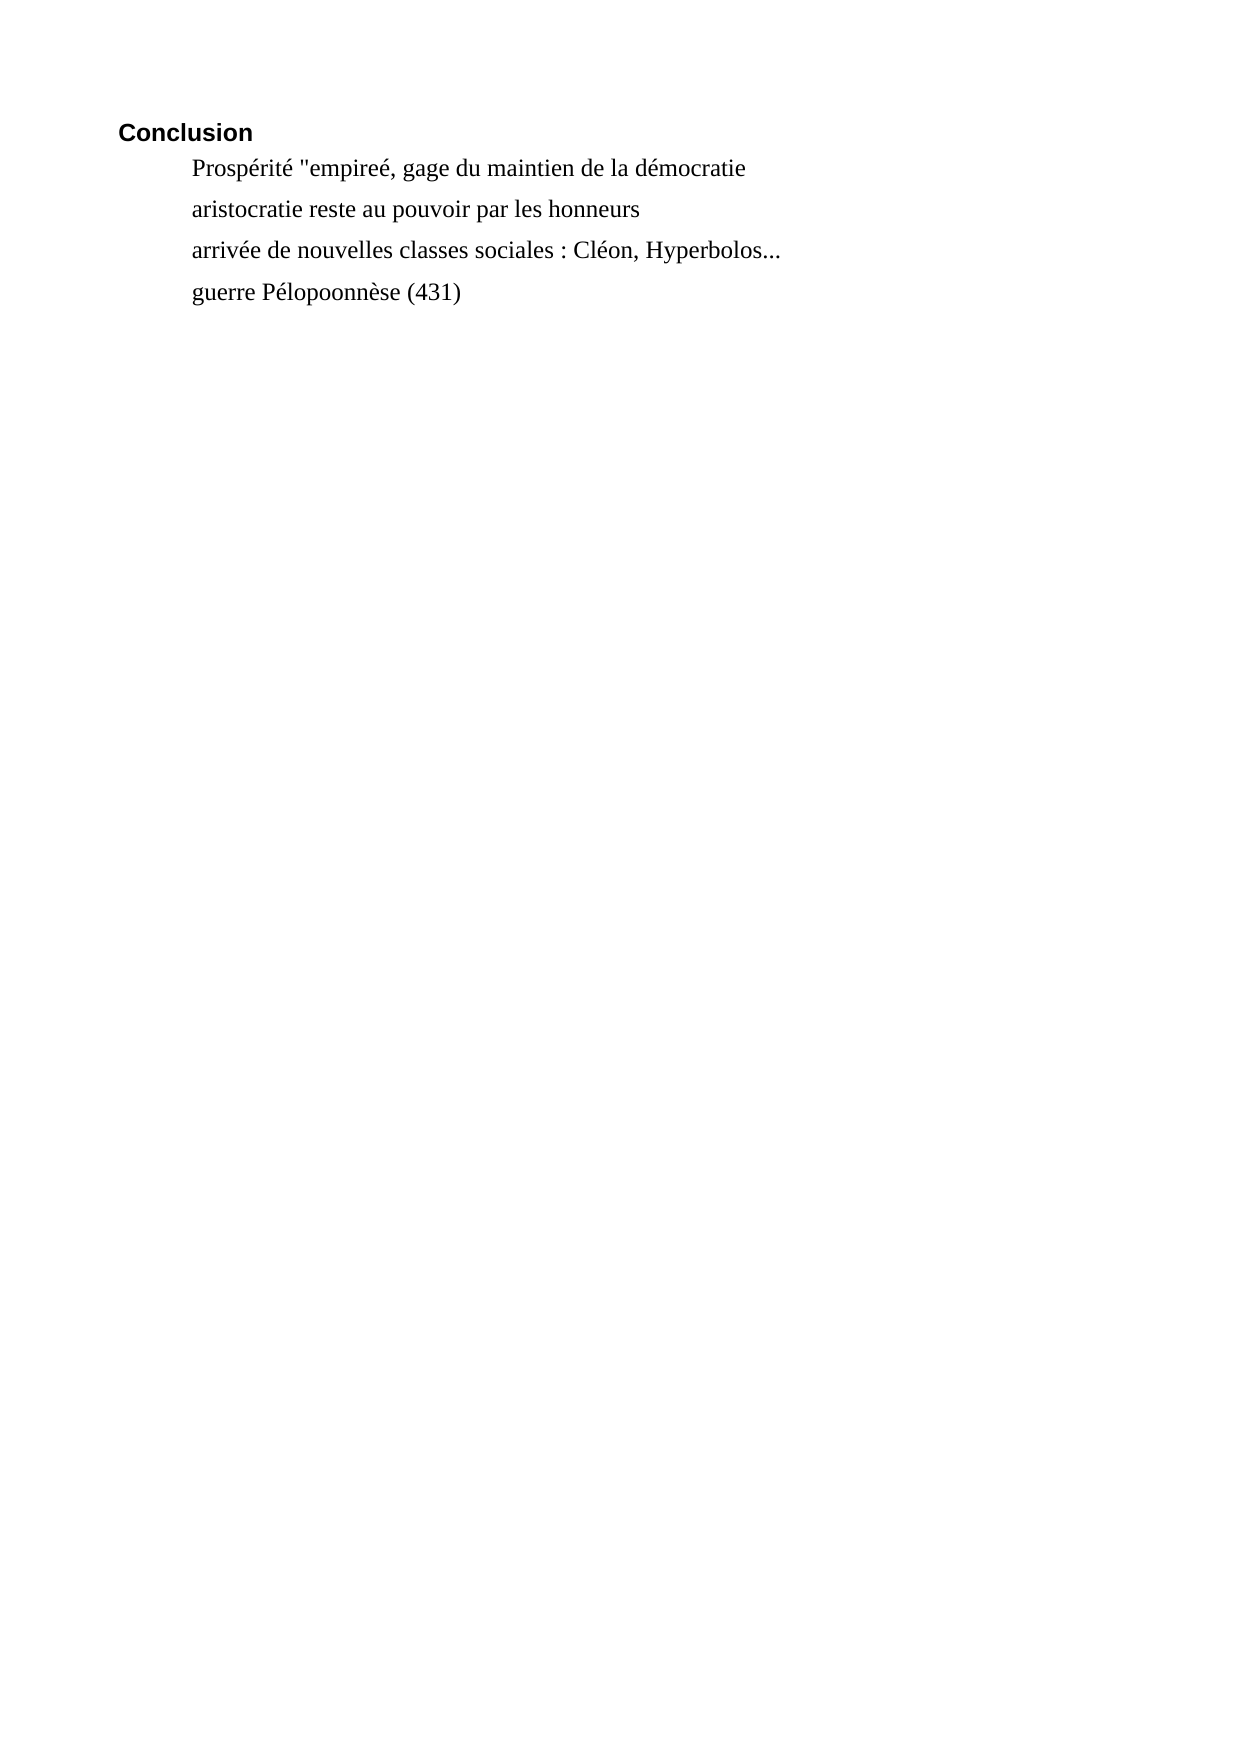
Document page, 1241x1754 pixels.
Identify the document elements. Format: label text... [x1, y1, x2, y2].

text guerre Pélopoonnèse (431) [118, 277, 1122, 305]
text arrivée de nouvelles classes sociales : Cléon, Hyperbolos... [118, 235, 1122, 264]
text Prospérité "empireé, gage du maintien de la démocratie [118, 153, 1122, 182]
subtitle Conclusion [118, 118, 1122, 147]
text aristocratie reste au pouvoir par les honneurs [118, 194, 1122, 223]
